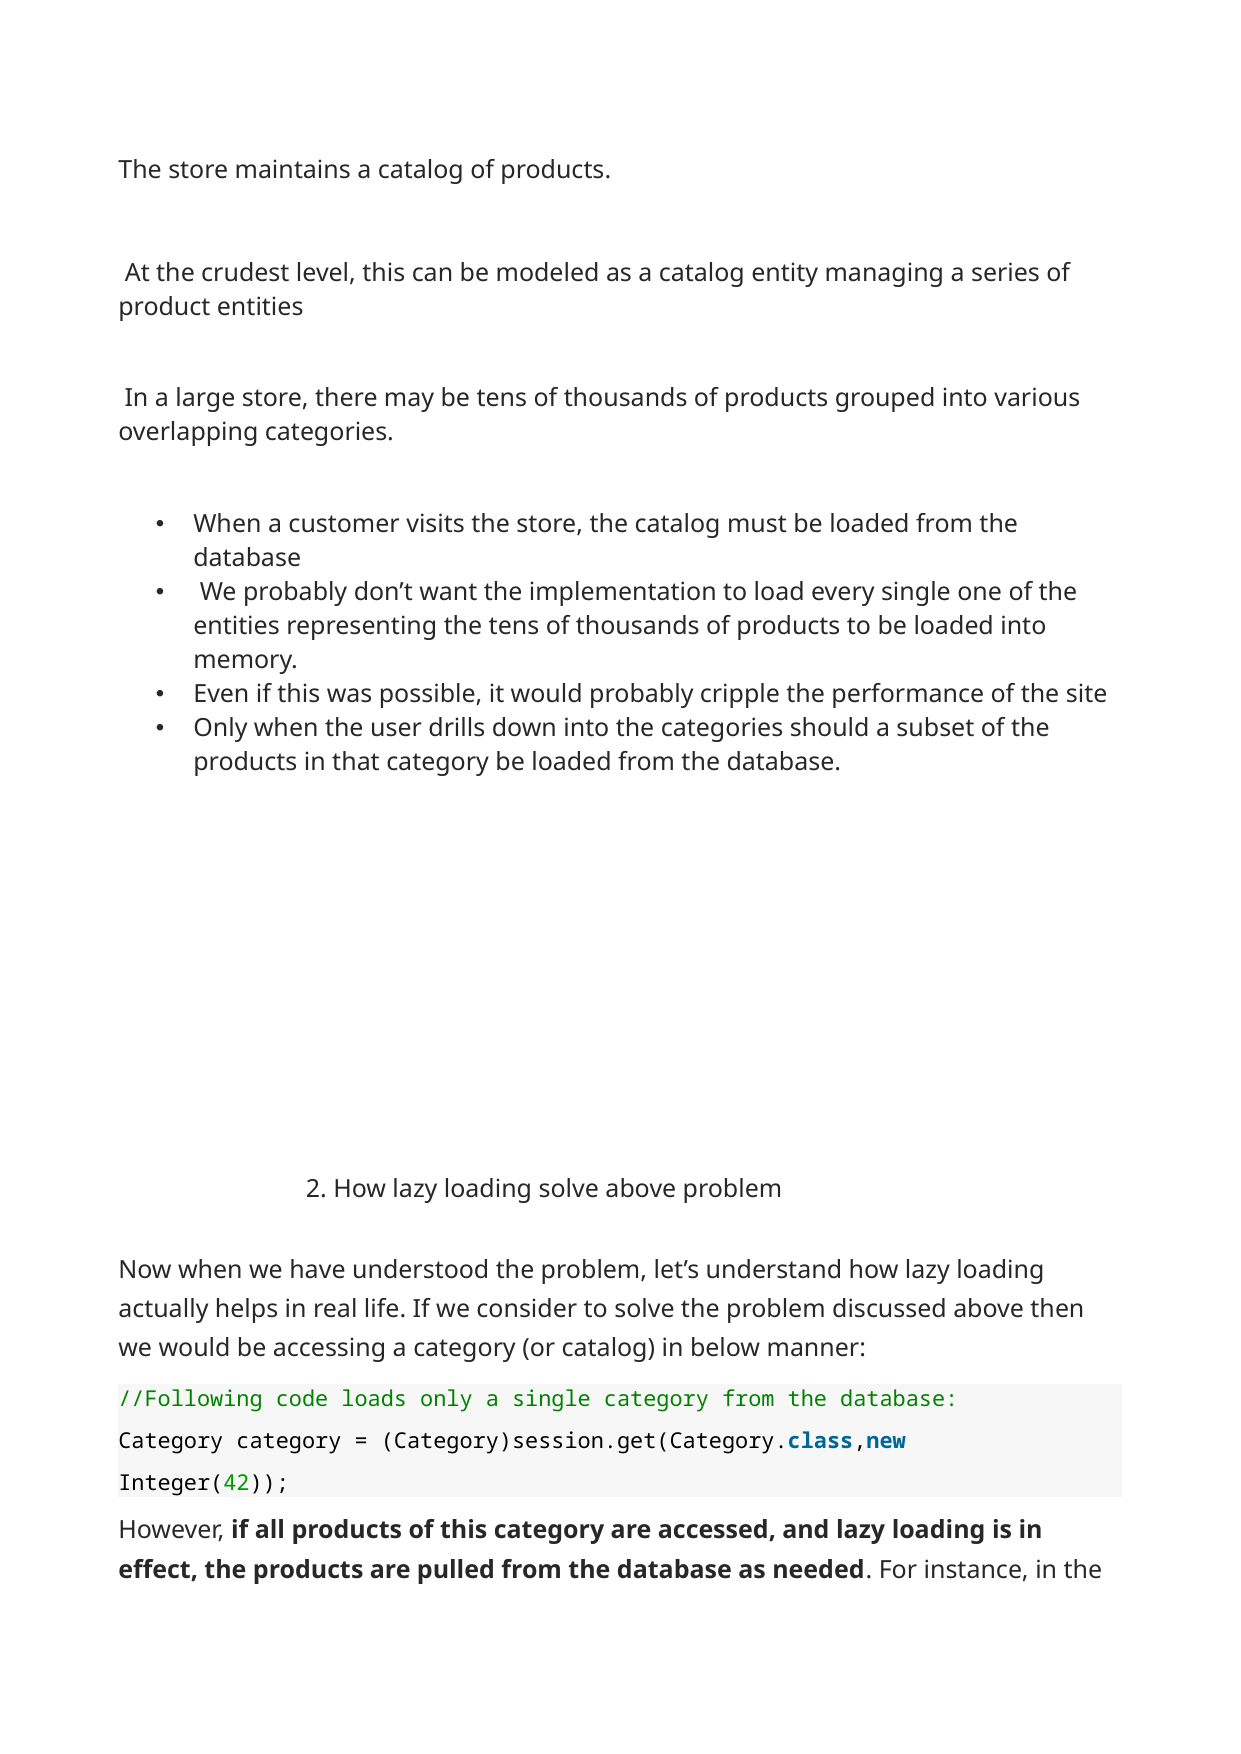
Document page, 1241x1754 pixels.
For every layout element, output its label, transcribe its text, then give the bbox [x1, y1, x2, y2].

text However, if all products of this category are accessed, and lazy loading is in effect, the products are pulled from the database as needed. For instance, in the [118, 1512, 1122, 1585]
list Even if this was possible, it would probably cripple the performance of the site [156, 676, 1122, 710]
table_header //Following code loads only a single category from the database: Category category = (Category)session.get(Category.class,new Integer(42)); [118, 1384, 1084, 1497]
text The store maintains a catalog of products. [118, 152, 1122, 186]
text In a large store, there may be tens of thousands of products grouped into various overlapping categories. [118, 380, 1122, 448]
subtitle 2. How lazy loading solve above problem [306, 1171, 1122, 1205]
text Now when we have understood the problem, let’s understand how lazy loading actually helps in real life. If we consider to solve the problem discussed above then we would be accessing a category (or catalog) in below manner: [118, 1251, 1122, 1364]
list Only when the user drills down into the categories should a subset of the products in that category be loaded from the database. [156, 710, 1122, 778]
list When a customer visits the store, the catalog must be loaded from the database [156, 506, 1122, 574]
list We probably don’t want the implementation to load every single one of the entities representing the tens of thousands of products to be loaded into memory. [156, 574, 1122, 676]
text At the crudest level, this can be modeled as a catalog entity managing a series of product entities [118, 254, 1122, 322]
